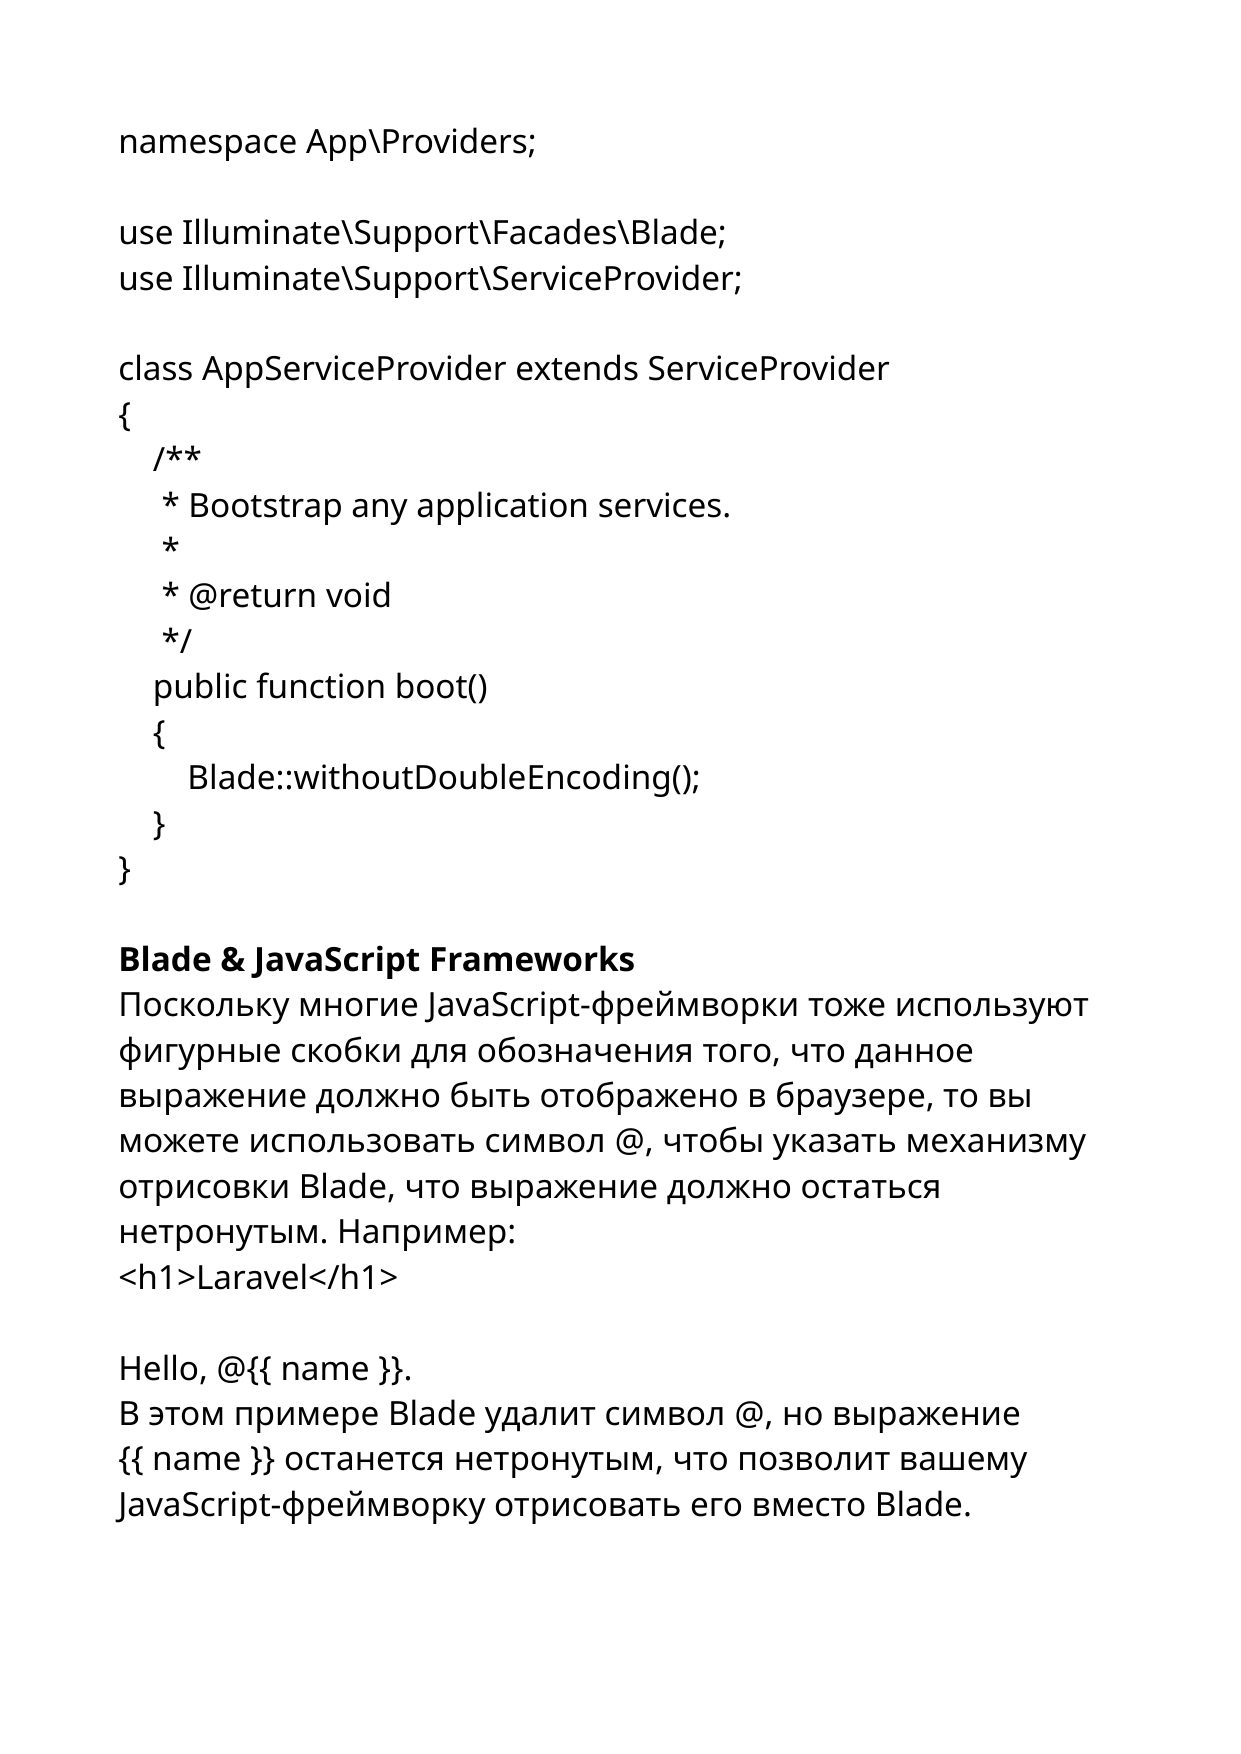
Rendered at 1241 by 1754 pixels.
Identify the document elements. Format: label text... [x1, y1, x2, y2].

text Blade::withoutDoubleEncoding(); [118, 754, 1122, 799]
text } [118, 799, 1122, 845]
text Поскольку многие JavaScript-фреймворки тоже используют фигурные скобки для обозначения того, что данное выражение должно быть отображено в браузере, то вы можете использовать символ @, чтобы указать механизму отрисовки Blade, что выражение должно остаться нетронутым. Например: [118, 981, 1122, 1253]
text public function boot() [118, 663, 1122, 708]
text */ [118, 618, 1122, 663]
text use Illuminate\Support\ServiceProvider; [118, 254, 1122, 300]
text { [118, 708, 1122, 754]
text } [118, 845, 1122, 890]
text * Bootstrap any application services. [118, 481, 1122, 527]
text namespace App\Providers; [118, 118, 1122, 163]
text use Illuminate\Support\Facades\Blade; [118, 209, 1122, 254]
text /** [118, 436, 1122, 481]
text * @return void [118, 572, 1122, 618]
text <h1>Laravel</h1> [118, 1253, 1122, 1299]
text В этом примере Blade удалит символ @, но выражение {{ name }} останется нетронутым, что позволит вашему JavaScript-фреймворку отрисовать его вместо Blade. [118, 1390, 1122, 1526]
text * [118, 527, 1122, 572]
text Blade & JavaScript Frameworks [118, 936, 1122, 981]
text class AppServiceProvider extends ServiceProvider [118, 345, 1122, 391]
text { [118, 391, 1122, 436]
text Hello, @{{ name }}. [118, 1344, 1122, 1390]
